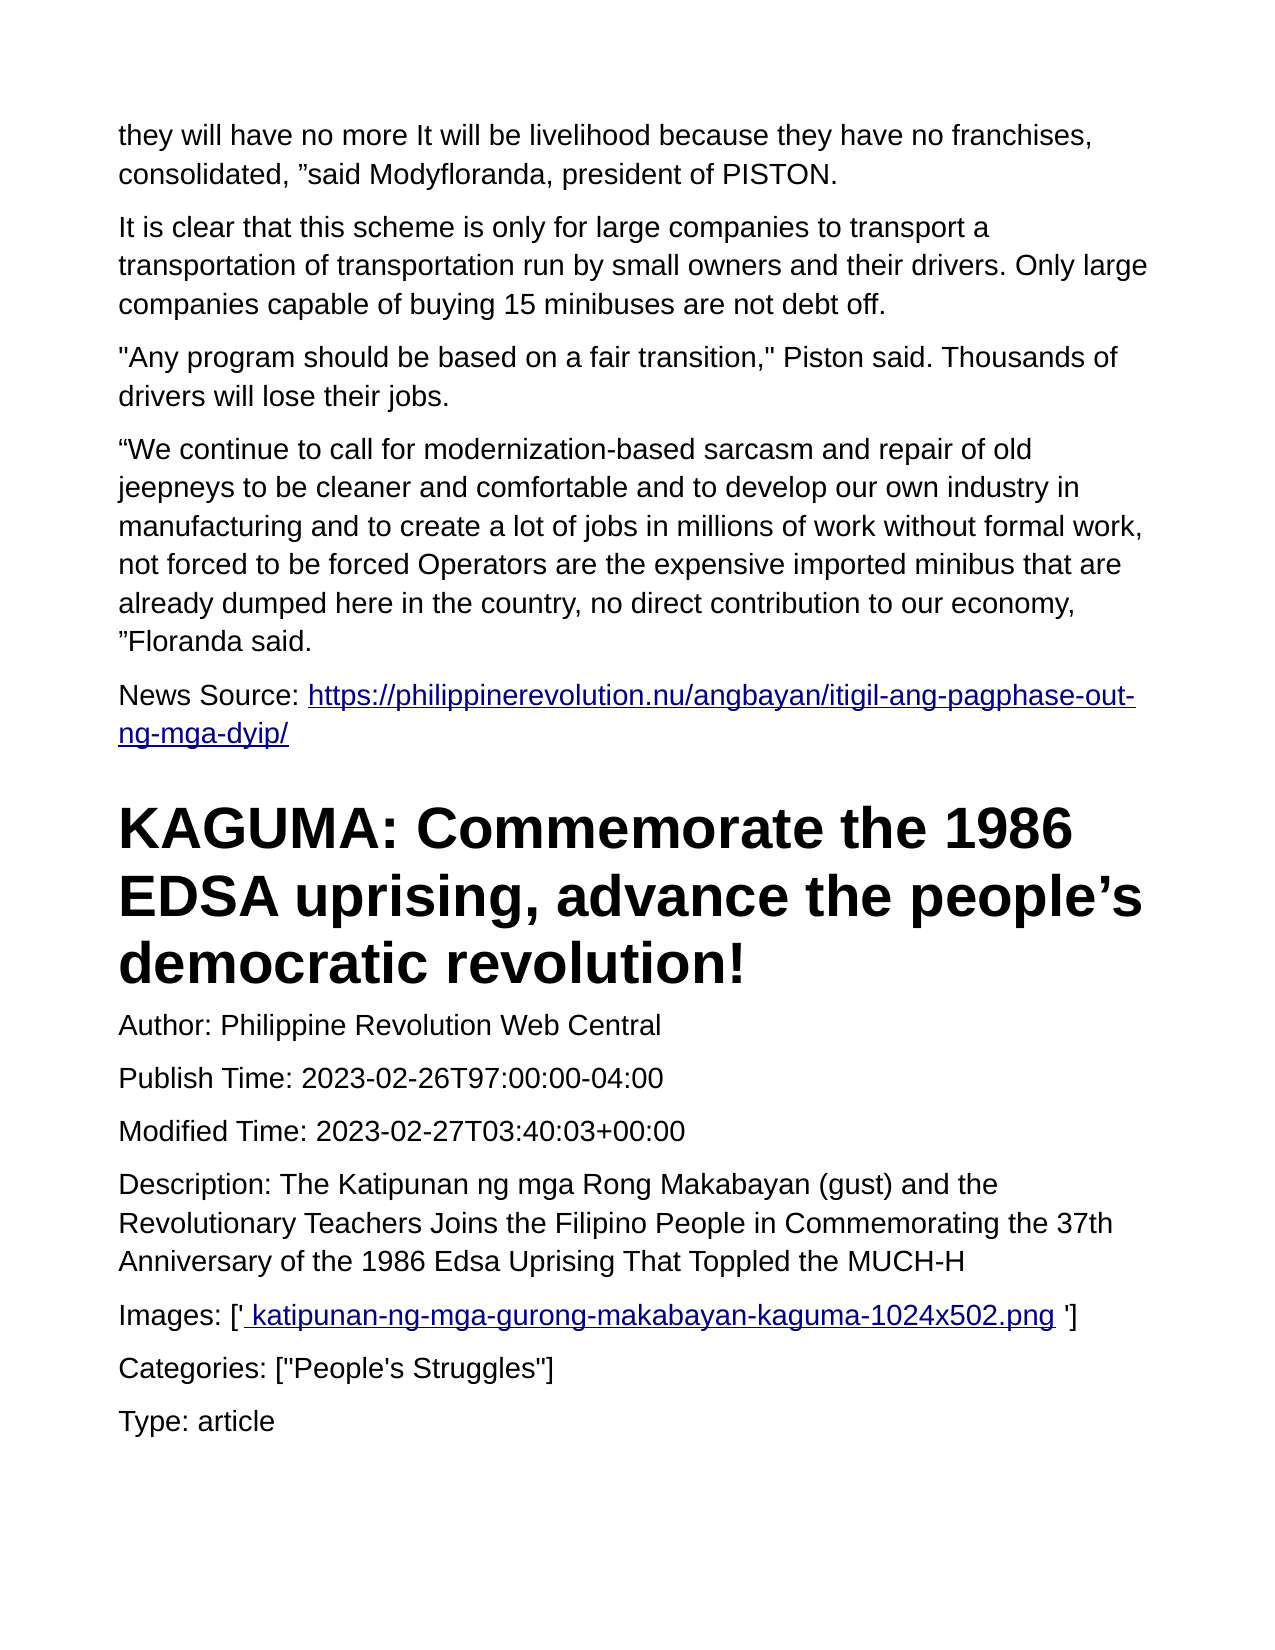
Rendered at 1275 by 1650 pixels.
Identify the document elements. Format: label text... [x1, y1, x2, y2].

text Description: The Katipunan ng mga Rong Makabayan (gust) and the Revolutionary Teachers Joins the Filipino People in Commemorating the 37th Anniversary of the 1986 Edsa Uprising That Toppled the MUCH-H [118, 1167, 1157, 1278]
text they will have no more It will be livelihood because they have no franchises, consolidated, ”said Modyfloranda, president of PISTON. [118, 118, 1157, 190]
text Modified Time: 2023-02-27T03:40:03+00:00 [118, 1114, 1157, 1148]
text Categories: ["People's Struggles"] [118, 1351, 1157, 1384]
text It is clear that this scheme is only for large companies to transport a transportation of transportation run by small owners and their drivers. Only large companies capable of buying 15 minibuses are not debt off. [118, 210, 1157, 320]
subtitle KAGUMA: Commemorate the 1986 EDSA uprising, advance the people’s democratic revolution! [118, 794, 1157, 995]
text "Any program should be based on a fair transition," Piston said. Thousands of drivers will lose their jobs. [118, 340, 1157, 412]
text Type: article [118, 1404, 1157, 1437]
text Publish Time: 2023-02-26T97:00:00-04:00 [118, 1061, 1157, 1094]
text Images: [' katipunan-ng-mga-gurong-makabayan-kaguma-1024x502.png '] [118, 1297, 1157, 1331]
text News Source: https://philippinerevolution.nu/angbayan/itigil-ang-pagphase-out-ng-mga-dyip/ [118, 677, 1157, 749]
text “We continue to call for modernization-based sarcasm and repair of old jeepneys to be cleaner and comfortable and to develop our own industry in manufacturing and to create a lot of jobs in millions of work without formal work, not forced to be forced Operators are the expensive imported minibus that are already dumped here in the country, no direct contribution to our economy, ”Floranda said. [118, 432, 1157, 658]
text Author: Philippine Revolution Web Central [118, 1008, 1157, 1041]
